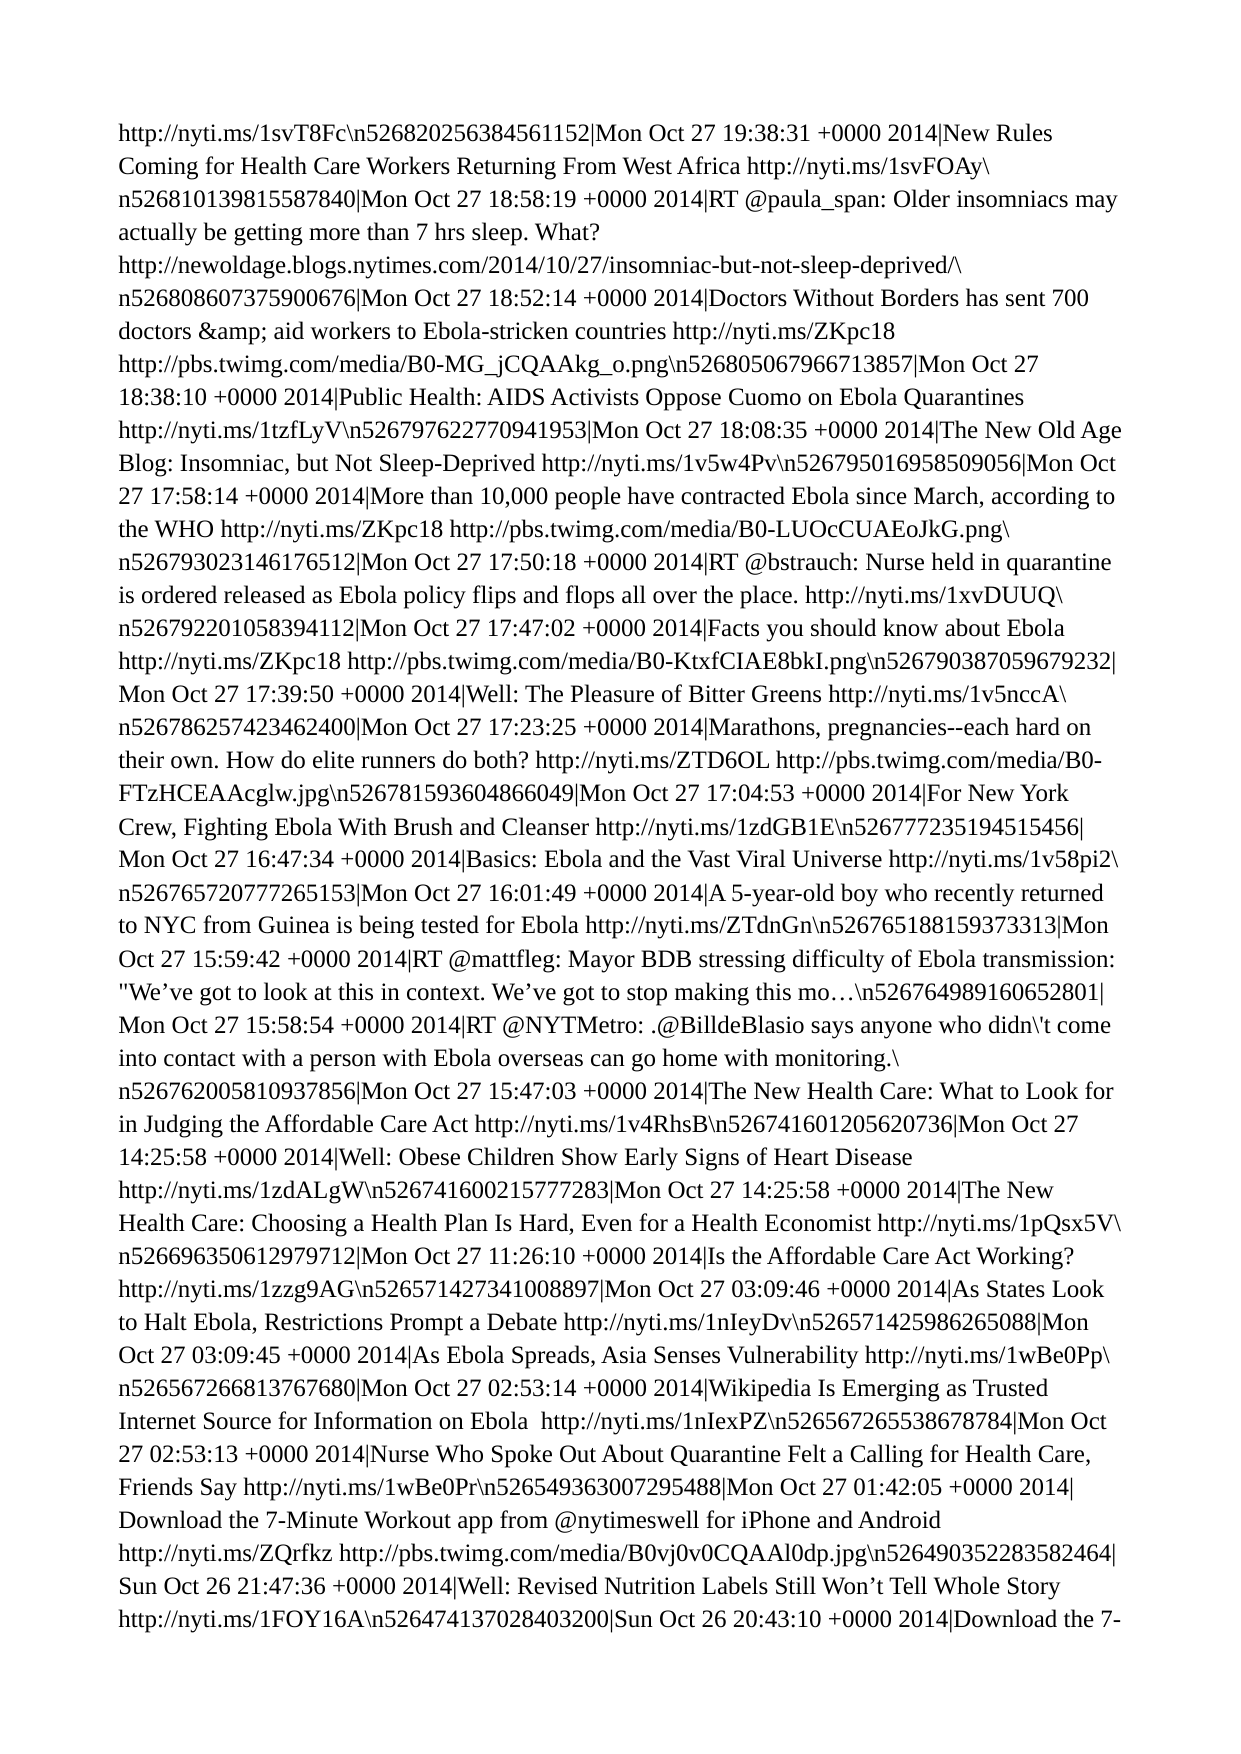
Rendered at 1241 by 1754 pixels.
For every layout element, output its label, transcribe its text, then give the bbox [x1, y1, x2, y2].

text http://nyti.ms/1svT8Fc\n526820256384561152|Mon Oct 27 19:38:31 +0000 2014|New Rules Coming for Health Care Workers Returning From West Africa http://nyti.ms/1svFOAy\n526810139815587840|Mon Oct 27 18:58:19 +0000 2014|RT @paula_span: Older insomniacs may actually be getting more than 7 hrs sleep. What? http://newoldage.blogs.nytimes.com/2014/10/27/insomniac-but-not-sleep-deprived/\n526808607375900676|Mon Oct 27 18:52:14 +0000 2014|Doctors Without Borders has sent 700 doctors &amp; aid workers to Ebola-stricken countries http://nyti.ms/ZKpc18 http://pbs.twimg.com/media/B0-MG_jCQAAkg_o.png\n526805067966713857|Mon Oct 27 18:38:10 +0000 2014|Public Health: AIDS Activists Oppose Cuomo on Ebola Quarantines http://nyti.ms/1tzfLyV\n526797622770941953|Mon Oct 27 18:08:35 +0000 2014|The New Old Age Blog: Insomniac, but Not Sleep-Deprived http://nyti.ms/1v5w4Pv\n526795016958509056|Mon Oct 27 17:58:14 +0000 2014|More than 10,000 people have contracted Ebola since March, according to the WHO http://nyti.ms/ZKpc18 http://pbs.twimg.com/media/B0-LUOcCUAEoJkG.png\n526793023146176512|Mon Oct 27 17:50:18 +0000 2014|RT @bstrauch: Nurse held in quarantine is ordered released as Ebola policy flips and flops all over the place. http://nyti.ms/1xvDUUQ\n526792201058394112|Mon Oct 27 17:47:02 +0000 2014|Facts you should know about Ebola http://nyti.ms/ZKpc18 http://pbs.twimg.com/media/B0-KtxfCIAE8bkI.png\n526790387059679232|Mon Oct 27 17:39:50 +0000 2014|Well: The Pleasure of Bitter Greens http://nyti.ms/1v5nccA\n526786257423462400|Mon Oct 27 17:23:25 +0000 2014|Marathons, pregnancies--each hard on their own. How do elite runners do both? http://nyti.ms/ZTD6OL http://pbs.twimg.com/media/B0-FTzHCEAAcglw.jpg\n526781593604866049|Mon Oct 27 17:04:53 +0000 2014|For New York Crew, Fighting Ebola With Brush and Cleanser http://nyti.ms/1zdGB1E\n526777235194515456|Mon Oct 27 16:47:34 +0000 2014|Basics: Ebola and the Vast Viral Universe http://nyti.ms/1v58pi2\n526765720777265153|Mon Oct 27 16:01:49 +0000 2014|A 5-year-old boy who recently returned to NYC from Guinea is being tested for Ebola http://nyti.ms/ZTdnGn\n526765188159373313|Mon Oct 27 15:59:42 +0000 2014|RT @mattfleg: Mayor BDB stressing difficulty of Ebola transmission: "We’ve got to look at this in context. We’ve got to stop making this mo…\n526764989160652801|Mon Oct 27 15:58:54 +0000 2014|RT @NYTMetro: .@BilldeBlasio says anyone who didn\'t come into contact with a person with Ebola overseas can go home with monitoring.\n526762005810937856|Mon Oct 27 15:47:03 +0000 2014|The New Health Care: What to Look for in Judging the Affordable Care Act http://nyti.ms/1v4RhsB\n526741601205620736|Mon Oct 27 14:25:58 +0000 2014|Well: Obese Children Show Early Signs of Heart Disease http://nyti.ms/1zdALgW\n526741600215777283|Mon Oct 27 14:25:58 +0000 2014|The New Health Care: Choosing a Health Plan Is Hard, Even for a Health Economist http://nyti.ms/1pQsx5V\n526696350612979712|Mon Oct 27 11:26:10 +0000 2014|Is the Affordable Care Act Working? http://nyti.ms/1zzg9AG\n526571427341008897|Mon Oct 27 03:09:46 +0000 2014|As States Look to Halt Ebola, Restrictions Prompt a Debate http://nyti.ms/1nIeyDv\n526571425986265088|Mon Oct 27 03:09:45 +0000 2014|As Ebola Spreads, Asia Senses Vulnerability http://nyti.ms/1wBe0Pp\n526567266813767680|Mon Oct 27 02:53:14 +0000 2014|Wikipedia Is Emerging as Trusted Internet Source for Information on Ebola http://nyti.ms/1nIexPZ\n526567265538678784|Mon Oct 27 02:53:13 +0000 2014|Nurse Who Spoke Out About Quarantine Felt a Calling for Health Care, Friends Say http://nyti.ms/1wBe0Pr\n526549363007295488|Mon Oct 27 01:42:05 +0000 2014|Download the 7-Minute Workout app from @nytimeswell for iPhone and Android http://nyti.ms/ZQrfkz http://pbs.twimg.com/media/B0vj0v0CQAAl0dp.jpg\n526490352283582464|Sun Oct 26 21:47:36 +0000 2014|Well: Revised Nutrition Labels Still Won’t Tell Whole Story http://nyti.ms/1FOY16A\n526474137028403200|Sun Oct 26 20:43:10 +0000 2014|Download the 7- [118, 118, 1122, 1633]
